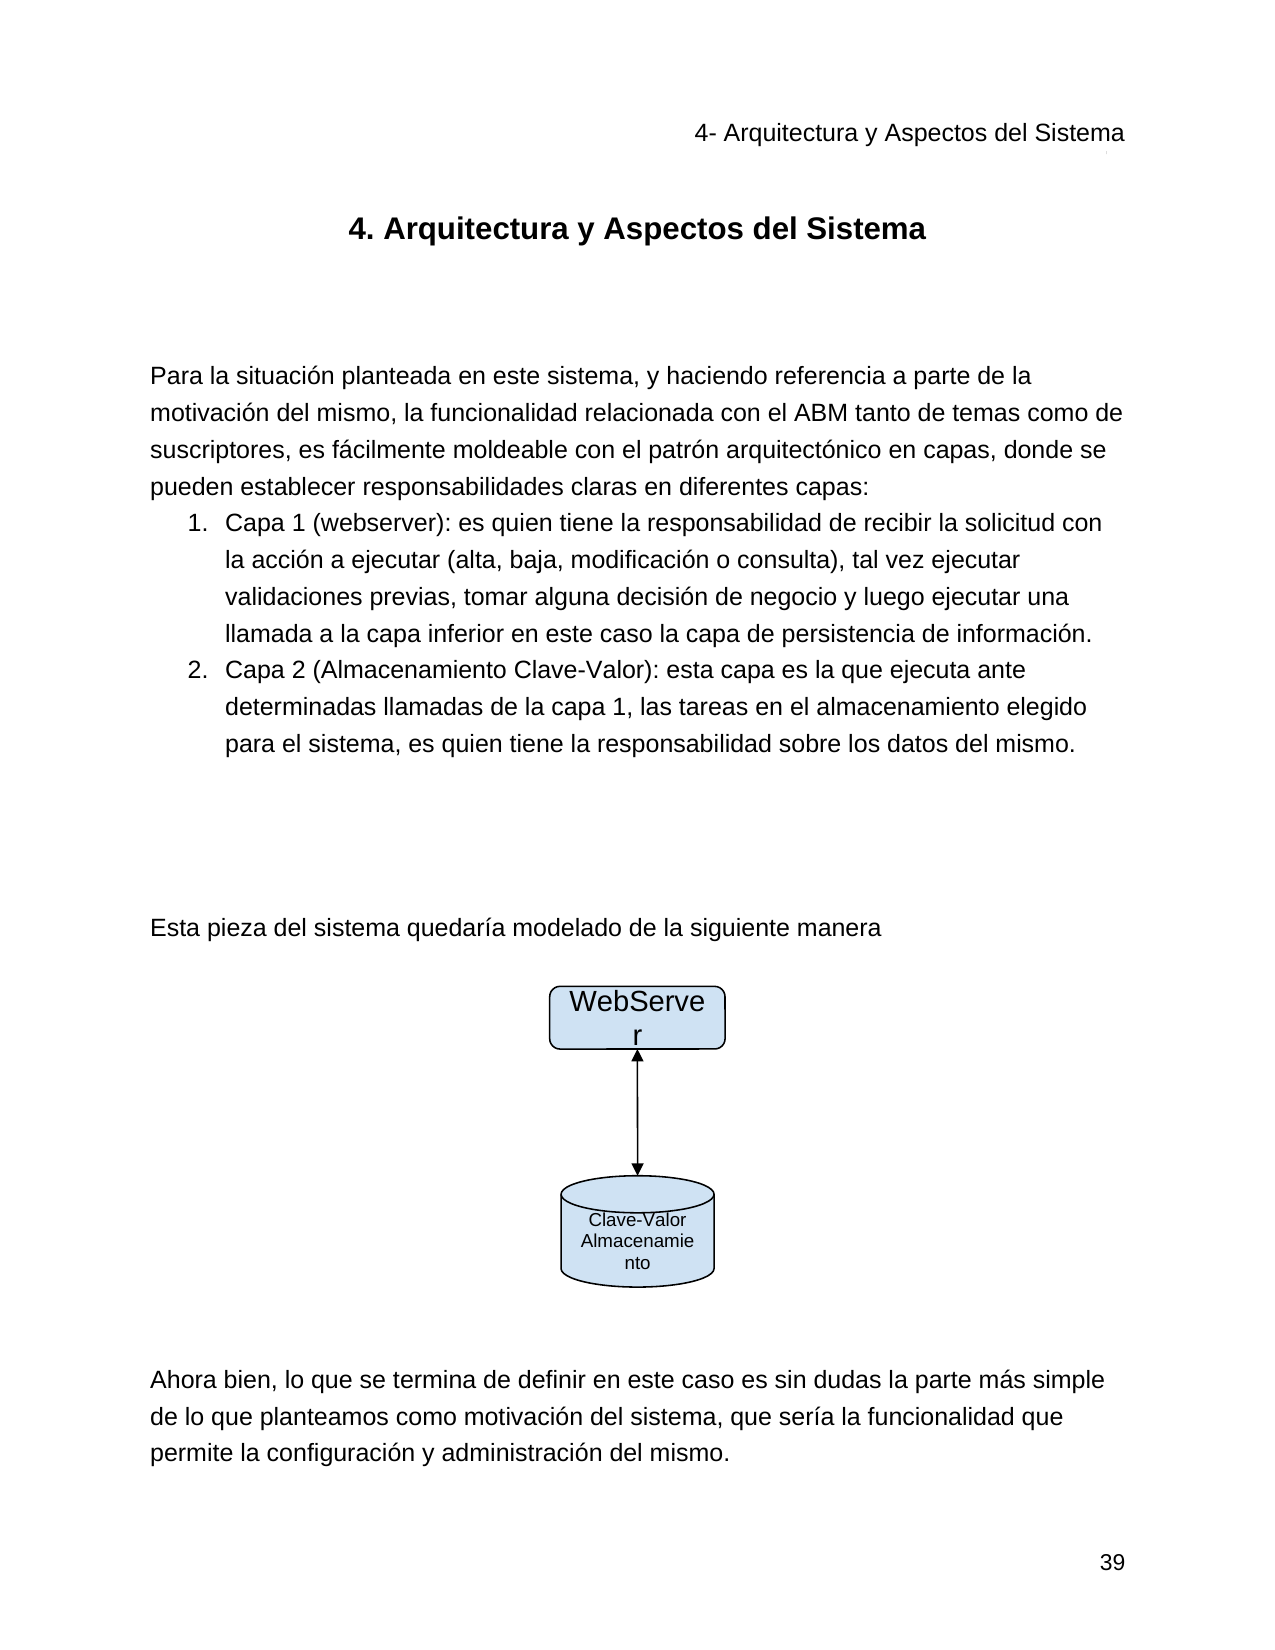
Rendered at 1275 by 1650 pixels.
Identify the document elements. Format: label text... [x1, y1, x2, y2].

text Ahora bien, lo que se termina de definir en este caso es sin dudas la parte más simple de lo que planteamos como motivación del sistema, que sería la funcionalidad que permite la configuración y administración del mismo. [150, 1365, 1125, 1467]
text Para la situación planteada en este sistema, y haciendo referencia a parte de la motivación del mismo, la funcionalidad relacionada con el ABM tanto de temas como de suscriptores, es fácilmente moldeable con el patrón arquitectónico en capas, donde se pueden establecer responsabilidades claras en diferentes capas: [150, 361, 1125, 500]
text 4. Arquitectura y Aspectos del Sistema [150, 210, 1125, 246]
list Capa 2 (Almacenamiento Clave-Valor): esta capa es la que ejecuta ante determinadas llamadas de la capa 1, las tareas en el almacenamiento elegido para el sistema, es quien tiene la responsabilidad sobre los datos del mismo. [187, 656, 1125, 758]
text Esta pieza del sistema quedaría modelado de la siguiente manera [150, 913, 1125, 942]
list Capa 1 (webserver): es quien tiene la responsabilidad de recibir la solicitud con la acción a ejecutar (alta, baja, modificación o consulta), tal vez ejecutar validaciones previas, tomar alguna decisión de negocio y luego ejecutar una llamada a la capa inferior en este caso la capa de persistencia de información. [187, 508, 1125, 647]
